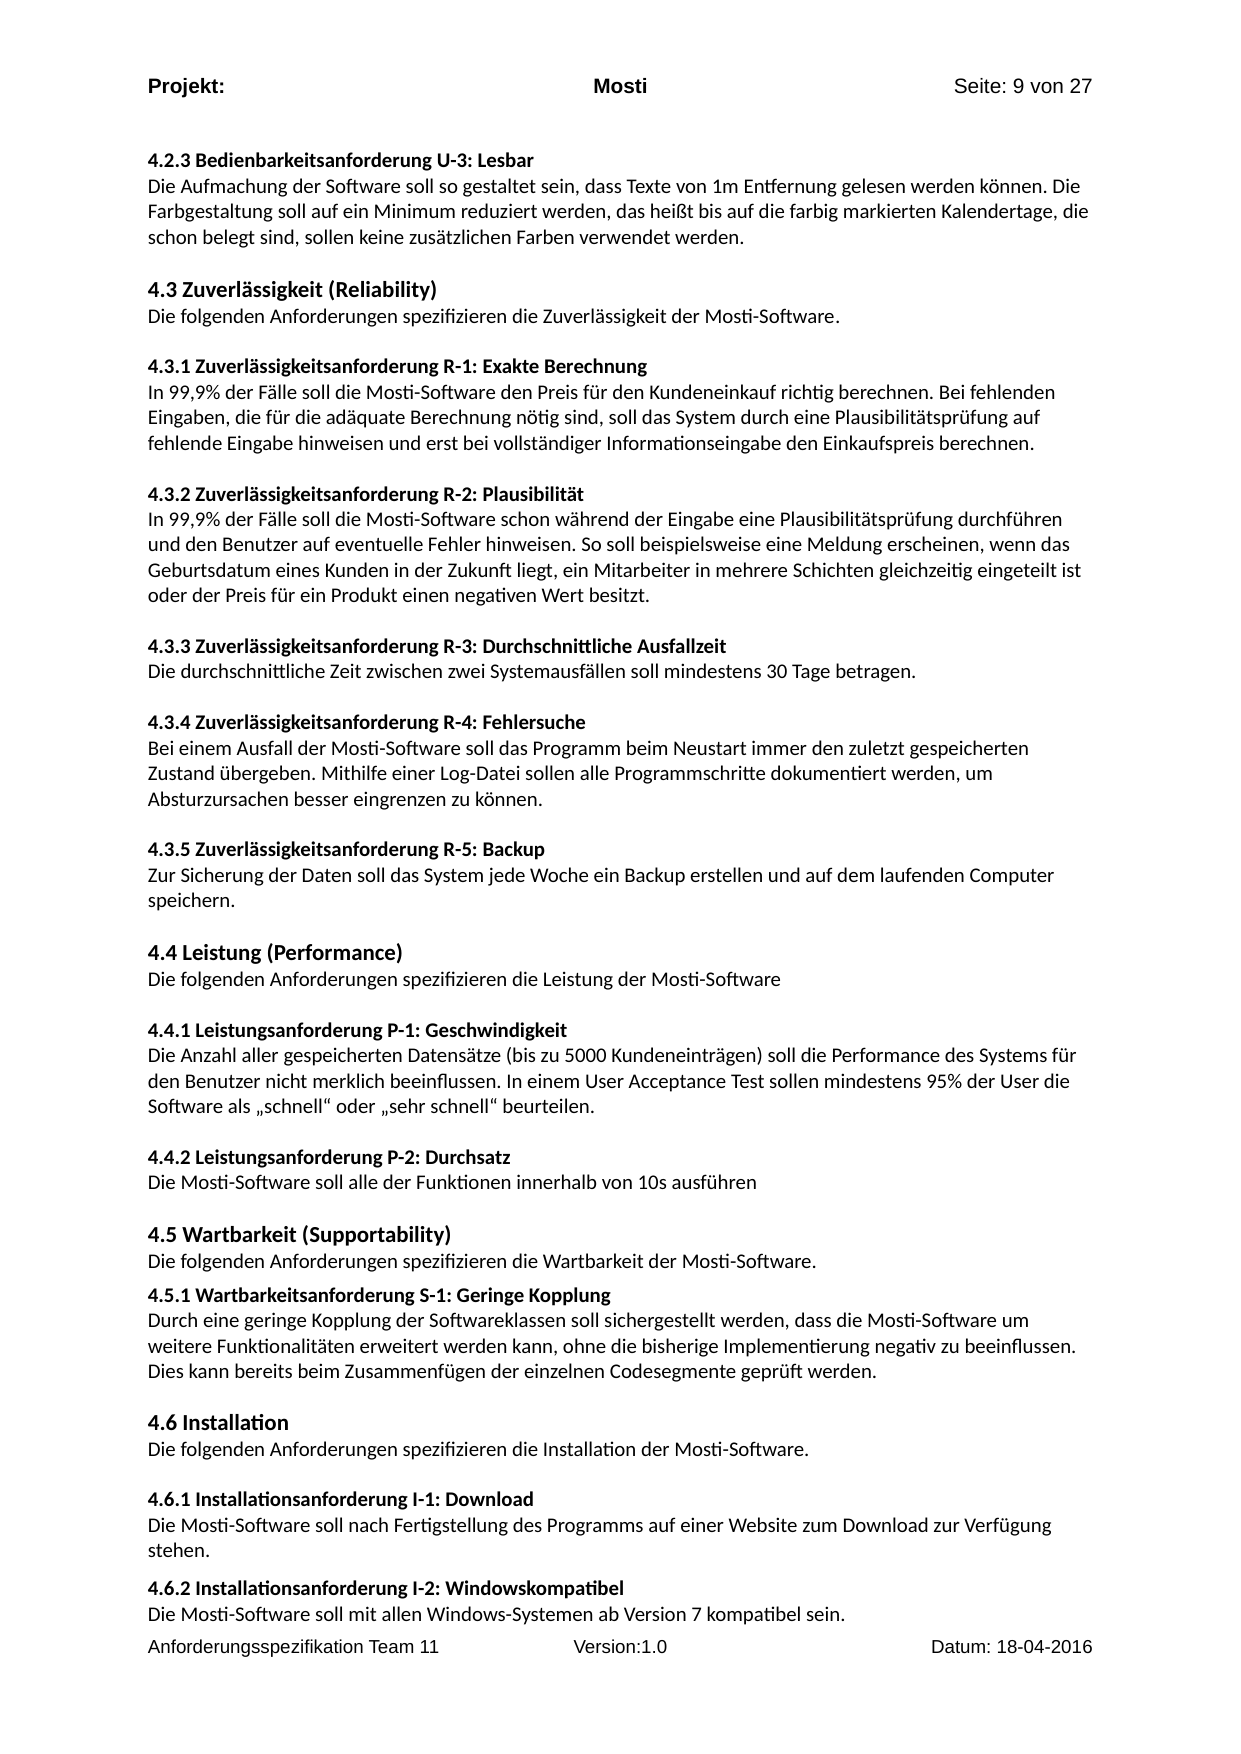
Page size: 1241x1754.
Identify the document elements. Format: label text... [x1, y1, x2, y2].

text In 99,9% der Fälle soll die Mosti-Software schon während der Eingabe eine Plausibilitätsprüfung durchführen und den Benutzer auf eventuelle Fehler hinweisen. So soll beispielsweise eine Meldung erscheinen, wenn das Geburtsdatum eines Kunden in der Zukunft liegt, ein Mitarbeiter in mehrere Schichten gleichzeitig eingeteilt ist oder der Preis für ein Produkt einen negativen Wert besitzt. [148, 506, 1092, 608]
text Die Mosti-Software soll nach Fertigstellung des Programms auf einer Website zum Download zur Verfügung stehen. [148, 1512, 1092, 1563]
subtitle 4.3.4 Zuverlässigkeitsanforderung R-4: Fehlersuche [148, 709, 1092, 735]
text Zur Sicherung der Daten soll das System jede Woche ein Backup erstellen und auf dem laufenden Computer speichern. [148, 862, 1092, 913]
subtitle 4.3.3 Zuverlässigkeitsanforderung R-3: Durchschnittliche Ausfallzeit [148, 633, 1092, 659]
subtitle 4.6 Installation [148, 1408, 1092, 1436]
text 4.3.5 Zuverlässigkeitsanforderung R-5: Backup [148, 837, 1092, 862]
text Die folgenden Anforderungen spezifizieren die Wartbarkeit der Mosti-Software. [148, 1248, 1092, 1274]
text Die folgenden Anforderungen spezifizieren die Installation der Mosti-Software. [148, 1436, 1092, 1461]
subtitle 4.3.1 Zuverlässigkeitsanforderung R-1: Exakte Berechnung [148, 354, 1092, 379]
text Durch eine geringe Kopplung der Softwareklassen soll sichergestellt werden, dass die Mosti-Software um weitere Funktionalitäten erweitert werden kann, ohne die bisherige Implementierung negativ zu beeinflussen. [148, 1308, 1092, 1358]
subtitle 4.3.2 Zuverlässigkeitsanforderung R-2: Plausibilität [148, 481, 1092, 506]
text 4.2.3 Bedienbarkeitsanforderung U-3: Lesbar [148, 148, 1092, 173]
subtitle 4.5.1 Wartbarkeitsanforderung S-1: Geringe Kopplung [148, 1282, 1092, 1308]
subtitle 4.4.1 Leistungsanforderung P-1: Geschwindigkeit [148, 1017, 1092, 1042]
subtitle 4.3 Zuverlässigkeit (Reliability) [148, 275, 1092, 303]
subtitle 4.5 Wartbarkeit (Supportability) [148, 1220, 1092, 1248]
text In 99,9% der Fälle soll die Mosti-Software den Preis für den Kundeneinkauf richtig berechnen. Bei fehlenden Eingaben, die für die adäquate Berechnung nötig sind, soll das System durch eine Plausibilitätsprüfung auf fehlende Eingabe hinweisen und erst bei vollständiger Informationseingabe den Einkaufspreis berechnen. [148, 379, 1092, 455]
text Die Anzahl aller gespeicherten Datensätze (bis zu 5000 Kundeneinträgen) soll die Performance des Systems für den Benutzer nicht merklich beeinflussen. In einem User Acceptance Test sollen mindestens 95% der User die Software als „schnell“ oder „sehr schnell“ beurteilen. [148, 1042, 1092, 1119]
subtitle 4.4 Leistung (Performance) [148, 938, 1092, 966]
subtitle 4.6.1 Installationsanforderung I-1: Download [148, 1487, 1092, 1512]
text Die Aufmachung der Software soll so gestaltet sein, dass Texte von 1m Entfernung gelesen werden können. Die Farbgestaltung soll auf ein Minimum reduziert werden, das heißt bis auf die farbig markierten Kalendertage, die schon belegt sind, sollen keine zusätzlichen Farben verwendet werden. [148, 173, 1092, 249]
text Die Mosti-Software soll mit allen Windows-Systemen ab Version 7 kompatibel sein. [148, 1601, 1092, 1626]
text Die folgenden Anforderungen spezifizieren die Leistung der Mosti-Software [148, 966, 1092, 992]
subtitle 4.4.2 Leistungsanforderung P-2: Durchsatz [148, 1144, 1092, 1169]
text Dies kann bereits beim Zusammenfügen der einzelnen Codesegmente geprüft werden. [148, 1358, 1092, 1384]
text Die durchschnittliche Zeit zwischen zwei Systemausfällen soll mindestens 30 Tage betragen. [148, 659, 1092, 684]
text Bei einem Ausfall der Mosti-Software soll das Programm beim Neustart immer den zuletzt gespeicherten Zustand übergeben. Mithilfe einer Log-Datei sollen alle Programmschritte dokumentiert werden, um Absturzursachen besser eingrenzen zu können. [148, 735, 1092, 811]
text Die Mosti-Software soll alle der Funktionen innerhalb von 10s ausführen [148, 1169, 1092, 1195]
subtitle 4.6.2 Installationsanforderung I-2: Windowskompatibel [148, 1575, 1092, 1601]
text Die folgenden Anforderungen spezifizieren die Zuverlässigkeit der Mosti-Software. [148, 303, 1092, 328]
